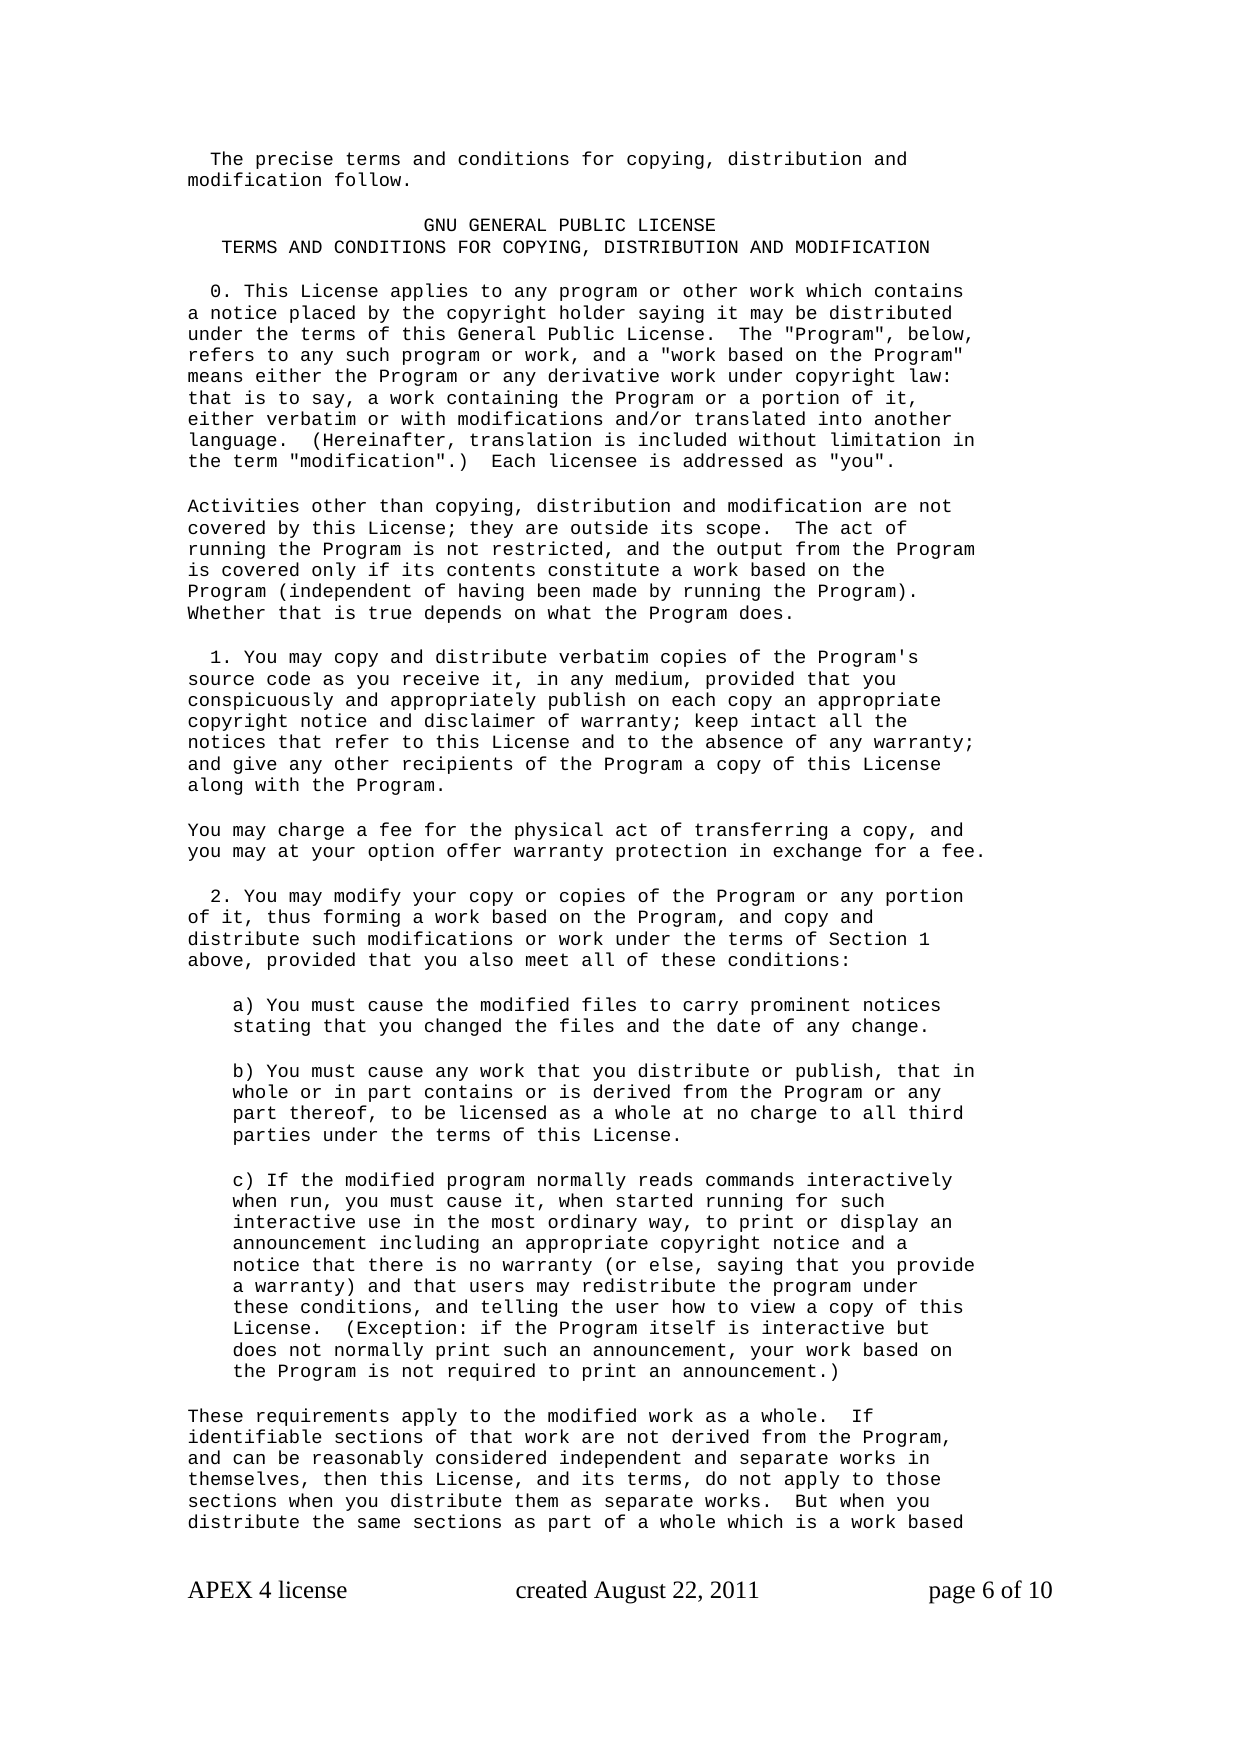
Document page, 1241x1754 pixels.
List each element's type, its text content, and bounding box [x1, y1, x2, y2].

text whole or in part contains or is derived from the Program or any [187, 1083, 1053, 1104]
text parties under the terms of this License. [187, 1125, 1053, 1147]
text either verbatim or with modifications and/or translated into another [187, 410, 1053, 431]
text themselves, then this License, and its terms, do not apply to those [187, 1470, 1053, 1491]
text Program (independent of having been made by running the Program). [187, 582, 1053, 603]
text TERMS AND CONDITIONS FOR COPYING, DISTRIBUTION AND MODIFICATION [187, 237, 1053, 259]
text These requirements apply to the modified work as a whole. If [187, 1406, 1053, 1428]
text running the Program is not restricted, and the output from the Program [187, 540, 1053, 561]
text announcement including an appropriate copyright notice and a [187, 1234, 1053, 1255]
text notices that refer to this License and to the absence of any warranty; [187, 733, 1053, 754]
text of it, thus forming a work based on the Program, and copy and [187, 908, 1053, 929]
text that is to say, a work containing the Program or a portion of it, [187, 388, 1053, 410]
text The precise terms and conditions for copying, distribution and [187, 150, 1053, 171]
text is covered only if its contents constitute a work based on the [187, 561, 1053, 582]
text the term "modification".) Each licensee is addressed as "you". [187, 452, 1053, 473]
text identifiable sections of that work are not derived from the Program, [187, 1428, 1053, 1449]
text and give any other recipients of the Program a copy of this License [187, 754, 1053, 776]
text and can be reasonably considered independent and separate works in [187, 1449, 1053, 1470]
text covered by this License; they are outside its scope. The act of [187, 518, 1053, 540]
text when run, you must cause it, when started running for such [187, 1192, 1053, 1213]
text a warranty) and that users may redistribute the program under [187, 1277, 1053, 1298]
text a notice placed by the copyright holder saying it may be distributed [187, 303, 1053, 325]
text stating that you changed the files and the date of any change. [187, 1017, 1053, 1038]
text above, provided that you also meet all of these conditions: [187, 951, 1053, 972]
text language. (Hereinafter, translation is included without limitation in [187, 431, 1053, 452]
text GNU GENERAL PUBLIC LICENSE [187, 216, 1053, 237]
text You may charge a fee for the physical act of transferring a copy, and [187, 821, 1053, 842]
text License. (Exception: if the Program itself is interactive but [187, 1319, 1053, 1340]
text means either the Program or any derivative work under copyright law: [187, 367, 1053, 388]
text under the terms of this General Public License. The "Program", below, [187, 325, 1053, 346]
text you may at your option offer warranty protection in exchange for a fee. [187, 842, 1053, 863]
text interactive use in the most ordinary way, to print or display an [187, 1213, 1053, 1234]
text conspicuously and appropriately publish on each copy an appropriate [187, 691, 1053, 712]
text the Program is not required to print an announcement.) [187, 1362, 1053, 1383]
text distribute the same sections as part of a whole which is a work based [187, 1513, 1053, 1534]
text modification follow. [187, 171, 1053, 192]
text part thereof, to be licensed as a whole at no charge to all third [187, 1104, 1053, 1125]
text along with the Program. [187, 776, 1053, 797]
text 1. You may copy and distribute verbatim copies of the Program's [187, 648, 1053, 669]
text a) You must cause the modified files to carry prominent notices [187, 996, 1053, 1017]
text 0. This License applies to any program or other work which contains [187, 282, 1053, 303]
text sections when you distribute them as separate works. But when you [187, 1491, 1053, 1513]
text refers to any such program or work, and a "work based on the Program" [187, 346, 1053, 367]
text these conditions, and telling the user how to view a copy of this [187, 1298, 1053, 1319]
text 2. You may modify your copy or copies of the Program or any portion [187, 887, 1053, 908]
text Whether that is true depends on what the Program does. [187, 603, 1053, 625]
text distribute such modifications or work under the terms of Section 1 [187, 929, 1053, 951]
text copyright notice and disclaimer of warranty; keep intact all the [187, 712, 1053, 733]
text Activities other than copying, distribution and modification are not [187, 497, 1053, 518]
text b) You must cause any work that you distribute or publish, that in [187, 1062, 1053, 1083]
text notice that there is no warranty (or else, saying that you provide [187, 1255, 1053, 1277]
text source code as you receive it, in any medium, provided that you [187, 669, 1053, 691]
text does not normally print such an announcement, your work based on [187, 1340, 1053, 1362]
text c) If the modified program normally reads commands interactively [187, 1170, 1053, 1192]
